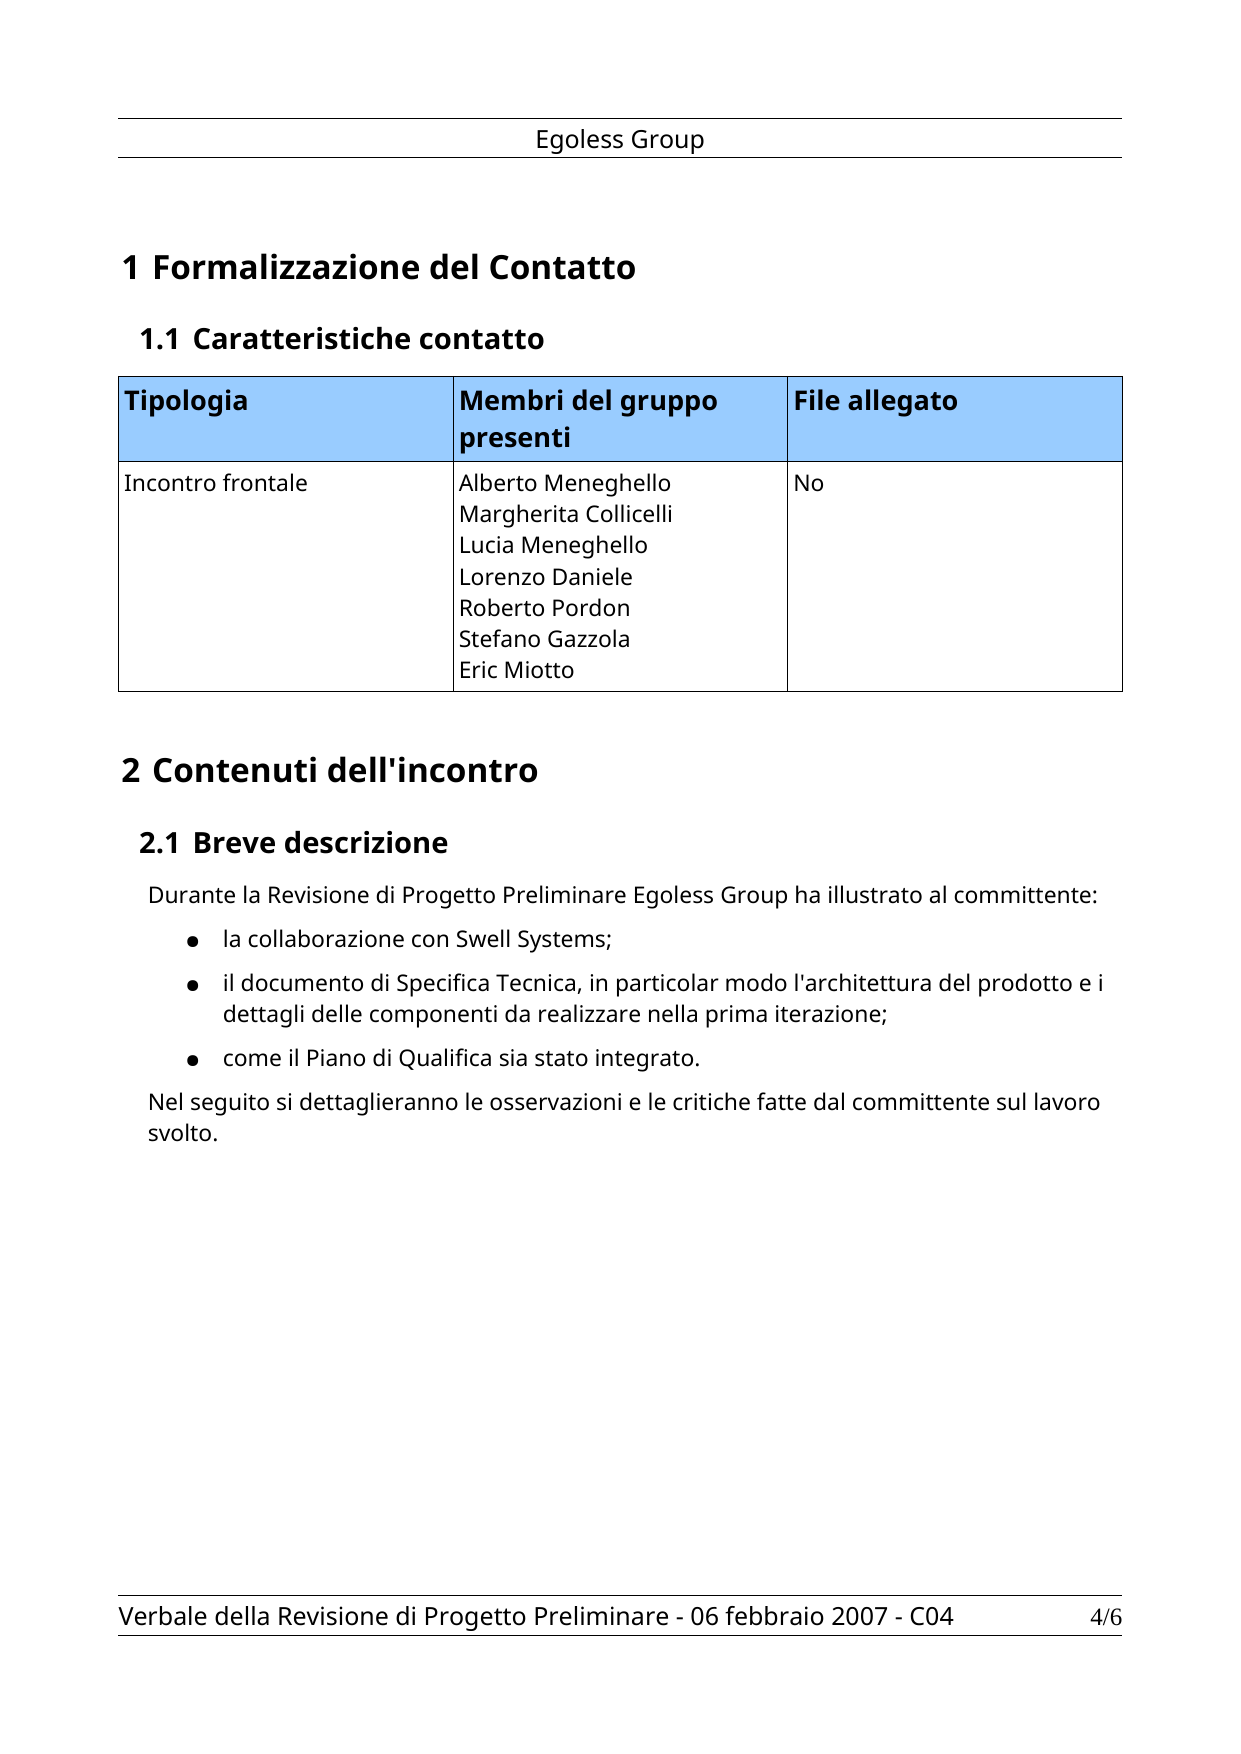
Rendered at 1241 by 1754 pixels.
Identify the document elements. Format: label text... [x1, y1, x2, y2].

subtitle Breve descrizione [139, 822, 1122, 862]
table_header File allegato [788, 377, 1122, 461]
table_cell No [788, 462, 1122, 691]
list la collaborazione con Swell Systems; [185, 923, 1122, 954]
subtitle Caratteristiche contatto [139, 318, 1122, 358]
subtitle Contenuti dell'incontro [121, 747, 1122, 792]
text Durante la Revisione di Progetto Preliminare Egoless Group ha illustrato al committente: [148, 879, 1122, 911]
list il documento di Specifica Tecnica, in particolar modo l'architettura del prodotto e i dettagli delle componenti da realizzare nella prima iterazione; [185, 967, 1122, 1029]
table_header Tipologia [119, 377, 453, 461]
text Nel seguito si dettaglieranno le osservazioni e le critiche fatte dal committente sul lavoro svolto. [148, 1086, 1122, 1148]
table_cell Incontro frontale [119, 462, 453, 691]
list come il Piano di Qualifica sia stato integrato. [185, 1042, 1122, 1073]
table_header Membri del gruppo presenti [454, 377, 787, 461]
subtitle Formalizzazione del Contatto [121, 243, 1122, 289]
table_cell Alberto Meneghello Margherita Collicelli Lucia Meneghello Lorenzo Daniele Roberto Pordon Stefano Gazzola Eric Miotto [454, 462, 787, 691]
